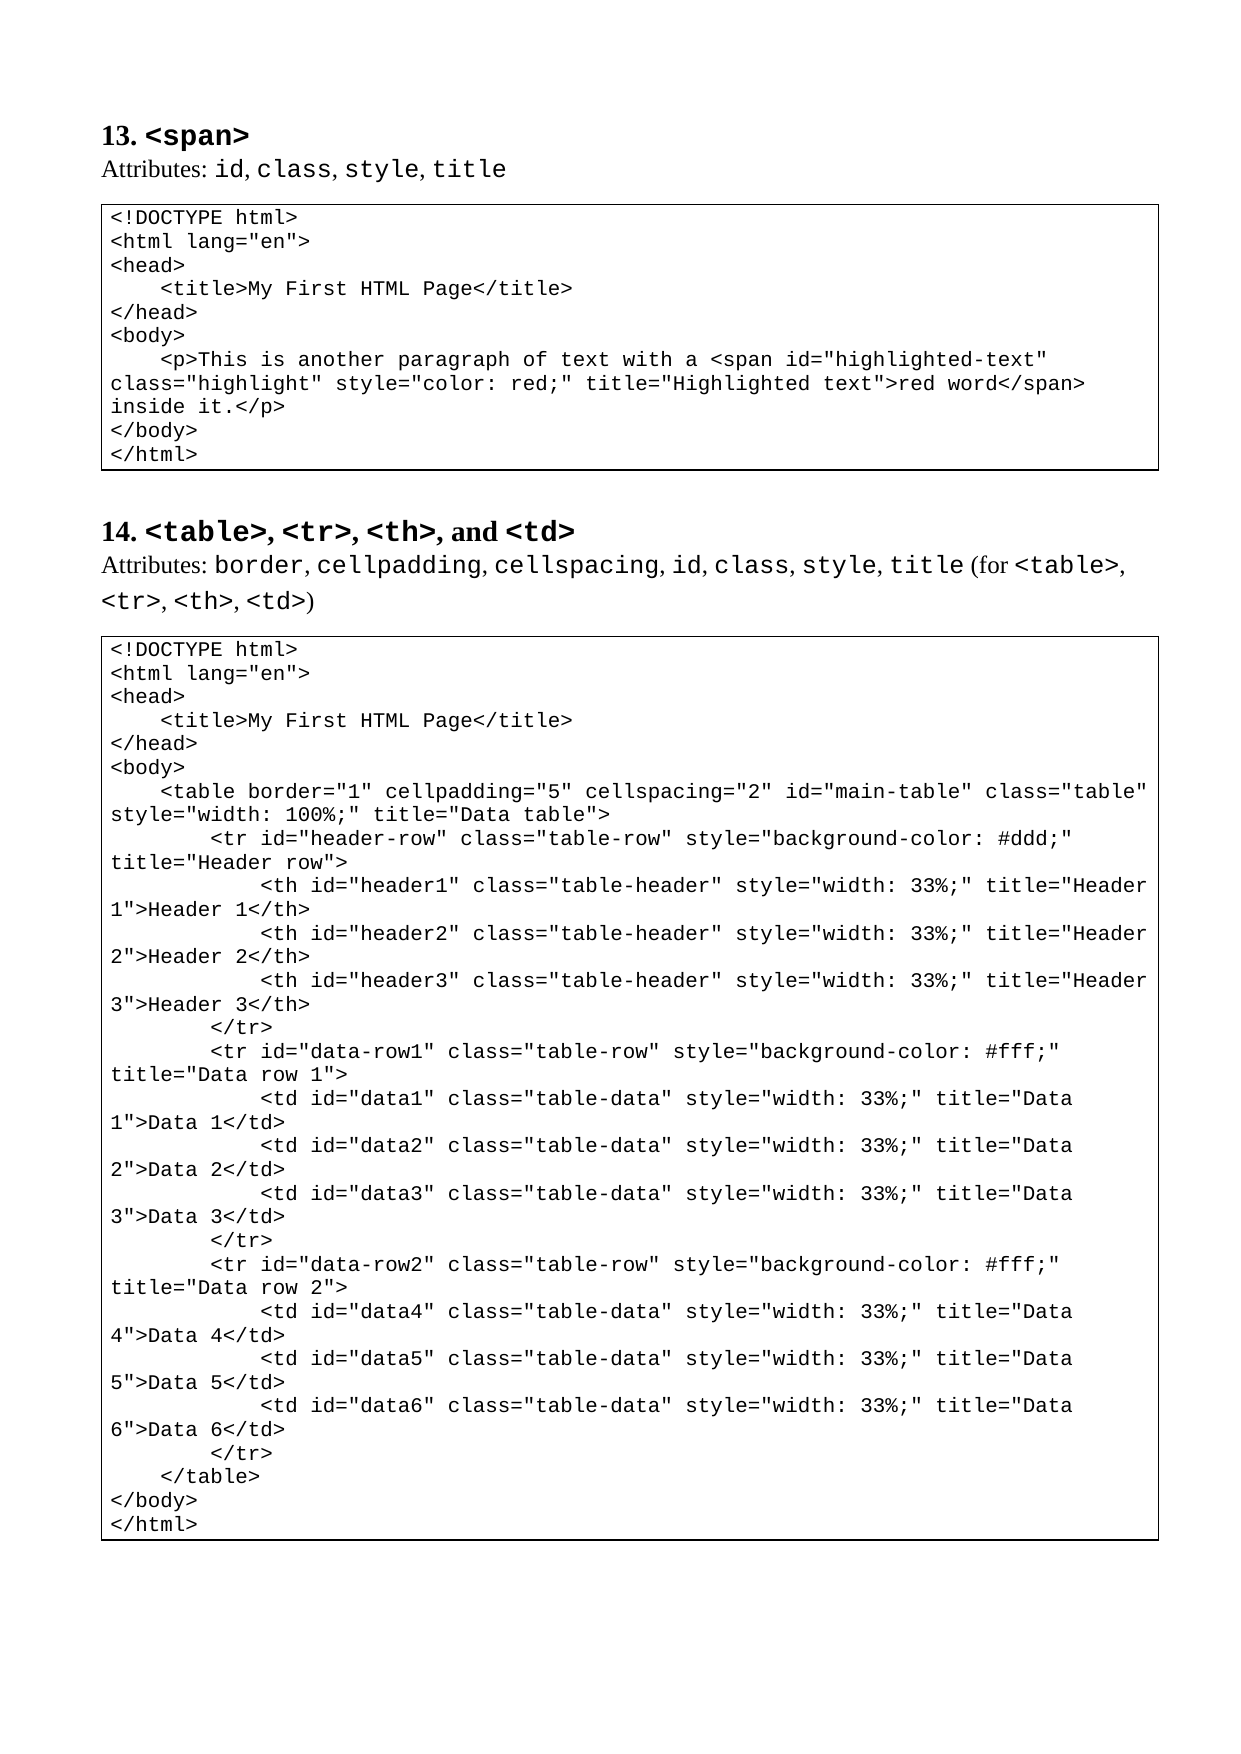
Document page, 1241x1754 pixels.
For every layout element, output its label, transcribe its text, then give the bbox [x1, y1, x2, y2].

text Attributes: border, cellpadding, cellspacing, id, class, style, title (for <table>, <tr>, <th>, <td>) [101, 551, 1159, 617]
text <head> [102, 683, 1158, 707]
text <!DOCTYPE html> [102, 637, 1158, 659]
text <tr id="data-row2" class="table-row" style="background-color: #fff;" title="Data row 2"> [102, 1251, 1158, 1298]
text </tr> [102, 1440, 1158, 1463]
text <tr id="data-row1" class="table-row" style="background-color: #fff;" title="Data row 1"> [102, 1038, 1158, 1085]
text </table> [102, 1463, 1158, 1487]
text Attributes: id, class, style, title [101, 154, 1159, 185]
text </tr> [102, 1014, 1158, 1038]
text </tr> [102, 1227, 1158, 1251]
text <html lang="en"> [102, 228, 1158, 251]
text <html lang="en"> [102, 659, 1158, 683]
text <body> [102, 322, 1158, 346]
text <body> [102, 754, 1158, 778]
text <td id="data1" class="table-data" style="width: 33%;" title="Data 1">Data 1</td> [102, 1085, 1158, 1132]
text <p>This is another paragraph of text with a <span id="highlighted-text" class="highlight" style="color: red;" title="Highlighted text">red word</span> inside it.</p> [102, 346, 1158, 417]
text <td id="data2" class="table-data" style="width: 33%;" title="Data 2">Data 2</td> [102, 1132, 1158, 1179]
text <tr id="header-row" class="table-row" style="background-color: #ddd;" title="Header row"> [102, 825, 1158, 872]
text <td id="data5" class="table-data" style="width: 33%;" title="Data 5">Data 5</td> [102, 1345, 1158, 1392]
text <td id="data6" class="table-data" style="width: 33%;" title="Data 6">Data 6</td> [102, 1392, 1158, 1440]
text <!DOCTYPE html> [102, 205, 1158, 228]
text </body> [102, 417, 1158, 441]
text <table border="1" cellpadding="5" cellspacing="2" id="main-table" class="table" style="width: 100%;" title="Data table"> [102, 778, 1158, 825]
text <td id="data4" class="table-data" style="width: 33%;" title="Data 4">Data 4</td> [102, 1298, 1158, 1345]
text <th id="header1" class="table-header" style="width: 33%;" title="Header 1">Header 1</th> [102, 872, 1158, 919]
text </html> [102, 441, 1158, 469]
text <th id="header2" class="table-header" style="width: 33%;" title="Header 2">Header 2</th> [102, 919, 1158, 967]
text <th id="header3" class="table-header" style="width: 33%;" title="Header 3">Header 3</th> [102, 967, 1158, 1014]
text </html> [102, 1511, 1158, 1539]
text <td id="data3" class="table-data" style="width: 33%;" title="Data 3">Data 3</td> [102, 1179, 1158, 1227]
text </head> [102, 730, 1158, 754]
text <title>My First HTML Page</title> [102, 707, 1158, 730]
text </body> [102, 1487, 1158, 1511]
subtitle 14. <table>, <tr>, <th>, and <td> [101, 514, 1159, 551]
subtitle 13. <span> [101, 118, 1159, 154]
text <head> [102, 251, 1158, 275]
text </head> [102, 299, 1158, 322]
text <title>My First HTML Page</title> [102, 275, 1158, 299]
